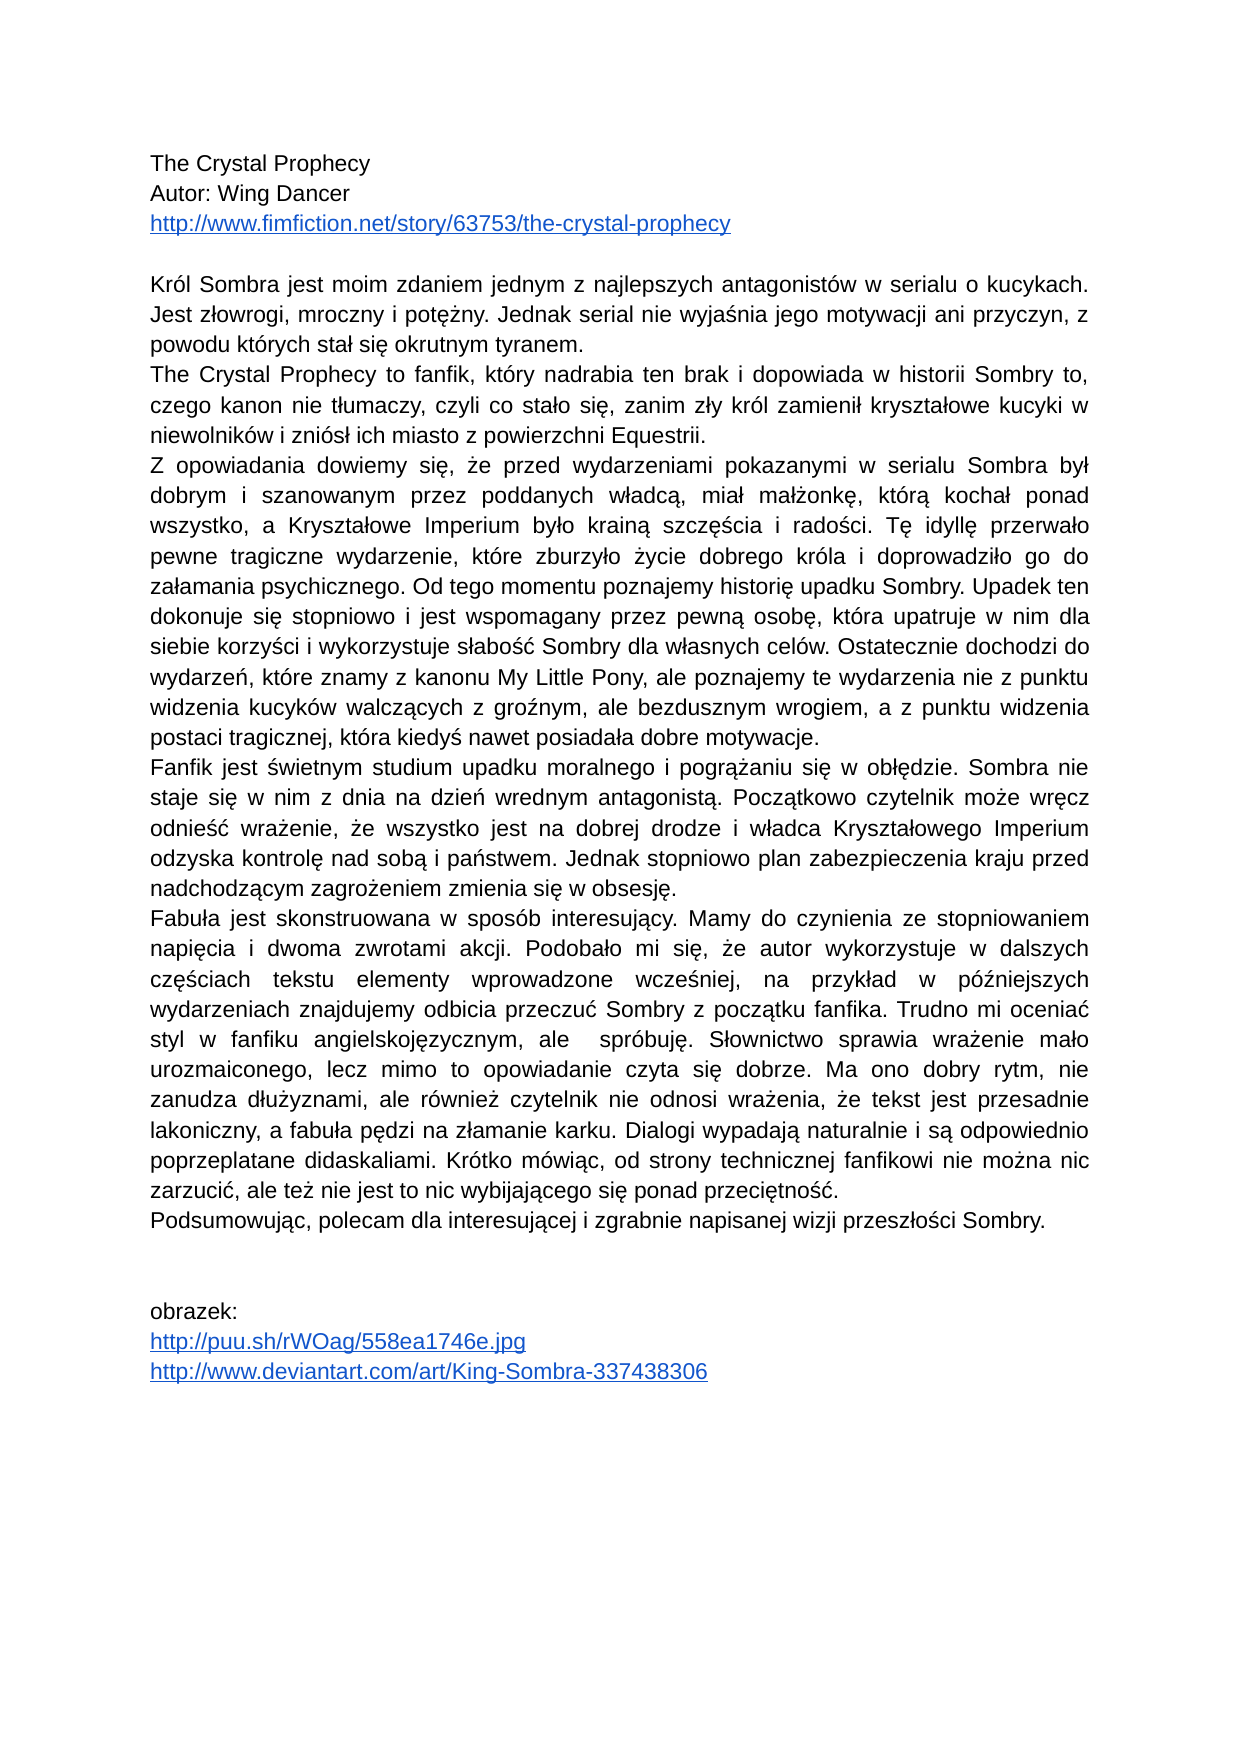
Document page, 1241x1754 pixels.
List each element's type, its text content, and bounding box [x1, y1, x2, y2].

text Z opowiadania dowiemy się, że przed wydarzeniami pokazanymi w serialu Sombra był dobrym i szanowanym przez poddanych władcą, miał małżonkę, którą kochał ponad wszystko, a Kryształowe Imperium było krainą szczęścia i radości. Tę idyllę przerwało pewne tragiczne wydarzenie, które zburzyło życie dobrego króla i doprowadziło go do załamania psychicznego. Od tego momentu poznajemy historię upadku Sombry. Upadek ten dokonuje się stopniowo i jest wspomagany przez pewną osobę, która upatruje w nim dla siebie korzyści i wykorzystuje słabość Sombry dla własnych celów. Ostatecznie dochodzi do wydarzeń, które znamy z kanonu My Little Pony, ale poznajemy te wydarzenia nie z punktu widzenia kucyków walczących z groźnym, ale bezdusznym wrogiem, a z punktu widzenia postaci tragicznej, która kiedyś nawet posiadała dobre motywacje. [150, 452, 1090, 750]
text Król Sombra jest moim zdaniem jednym z najlepszych antagonistów w serialu o kucykach. Jest złowrogi, mroczny i potężny. Jednak serial nie wyjaśnia jego motywacji ani przyczyn, z powodu których stał się okrutnym tyranem. [150, 271, 1090, 358]
text Fanfik jest świetnym studium upadku moralnego i pogrążaniu się w obłędzie. Sombra nie staje się w nim z dnia na dzień wrednym antagonistą. Początkowo czytelnik może wręcz odnieść wrażenie, że wszystko jest na dobrej drodze i władca Kryształowego Imperium odzyska kontrolę nad sobą i państwem. Jednak stopniowo plan zabezpieczenia kraju przed nadchodzącym zagrożeniem zmienia się w obsesję. [150, 754, 1090, 901]
text http://puu.sh/rWOag/558ea1746e.jpg [150, 1328, 1090, 1354]
text http://www.deviantart.com/art/King-Sombra-337438306 [150, 1358, 1090, 1385]
text The Crystal Prophecy [150, 150, 1090, 176]
text Autor: Wing Dancer [150, 180, 1090, 207]
text The Crystal Prophecy to fanfik, który nadrabia ten brak i dopowiada w historii Sombry to, czego kanon nie tłumaczy, czyli co stało się, zanim zły król zamienił kryształowe kucyki w niewolników i zniósł ich miasto z powierzchni Equestrii. [150, 361, 1090, 448]
text Podsumowując, polecam dla interesującej i zgrabnie napisanej wizji przeszłości Sombry. [150, 1207, 1090, 1234]
text obrazek: [150, 1298, 1090, 1324]
text http://www.fimfiction.net/story/63753/the-crystal-prophecy [150, 210, 1090, 237]
text Fabuła jest skonstruowana w sposób interesujący. Mamy do czynienia ze stopniowaniem napięcia i dwoma zwrotami akcji. Podobało mi się, że autor wykorzystuje w dalszych częściach tekstu elementy wprowadzone wcześniej, na przykład w późniejszych wydarzeniach znajdujemy odbicia przeczuć Sombry z początku fanfika. Trudno mi oceniać styl w fanfiku angielskojęzycznym, ale spróbuję. Słownictwo sprawia wrażenie mało urozmaiconego, lecz mimo to opowiadanie czyta się dobrze. Ma ono dobry rytm, nie zanudza dłużyznami, ale również czytelnik nie odnosi wrażenia, że tekst jest przesadnie lakoniczny, a fabuła pędzi na złamanie karku. Dialogi wypadają naturalnie i są odpowiednio poprzeplatane didaskaliami. Krótko mówiąc, od strony technicznej fanfikowi nie można nic zarzucić, ale też nie jest to nic wybijającego się ponad przeciętność. [150, 905, 1090, 1203]
